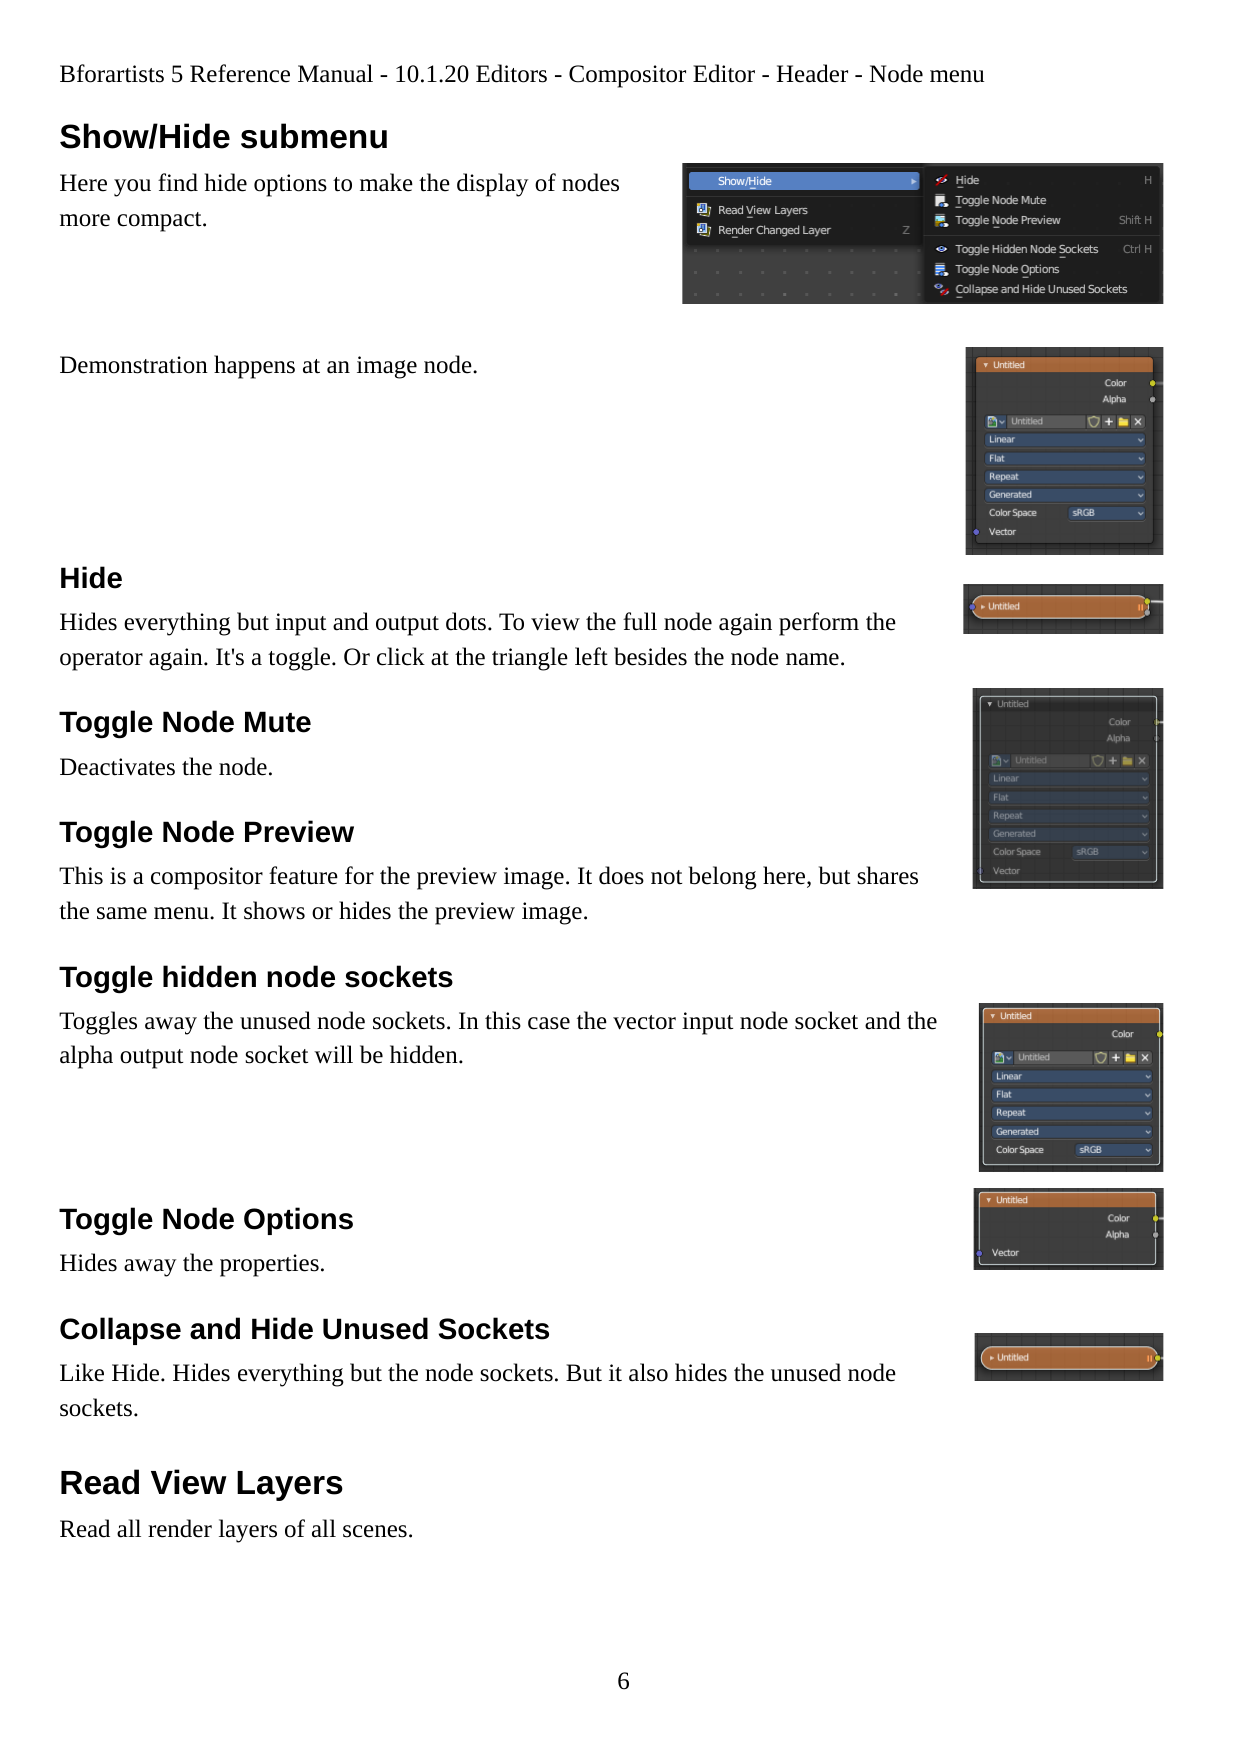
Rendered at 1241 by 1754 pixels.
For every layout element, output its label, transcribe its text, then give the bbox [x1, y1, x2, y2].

text Read all render layers of all scenes. [59, 1514, 1181, 1542]
picture [965, 347, 1164, 555]
text Demonstration happens at an image node. [59, 350, 965, 379]
subtitle Hide [59, 561, 1181, 595]
picture [973, 1188, 1164, 1270]
text Toggles away the unused node sockets. In this case the vector input node socket and the alpha output node socket will be hidden. [59, 1006, 978, 1069]
subtitle Toggle hidden node sockets [59, 959, 1181, 993]
picture [972, 688, 1164, 889]
subtitle [1164, 705, 1181, 739]
picture [682, 163, 1164, 304]
text [1164, 752, 1181, 780]
text Hides everything but input and output dots. To view the full node again perform the operator again. It's a toggle. Or click at the triangle left besides the node name. [59, 607, 1181, 670]
subtitle [1164, 1202, 1181, 1236]
picture [974, 1333, 1164, 1381]
subtitle Toggle Node Preview [59, 815, 972, 849]
subtitle Show/Hide submenu [59, 117, 1181, 156]
subtitle Toggle Node Options [59, 1202, 973, 1236]
text Hides away the properties. [59, 1248, 1181, 1277]
subtitle [1164, 815, 1181, 849]
text This is a compositor feature for the preview image. It does not belong here, but shares the same menu. It shows or hides the preview image. [59, 861, 1181, 925]
subtitle Read View Layers [59, 1463, 1181, 1501]
text Deactivates the node. [59, 752, 972, 780]
text Like Hide. Hides everything but the node sockets. But it also hides the unused node sockets. [59, 1358, 1181, 1421]
picture [978, 1003, 1164, 1172]
subtitle Toggle Node Mute [59, 705, 972, 739]
picture [963, 584, 1164, 634]
text Here you find hide options to make the display of nodes more compact. [59, 168, 682, 232]
subtitle Collapse and Hide Unused Sockets [59, 1312, 1181, 1346]
